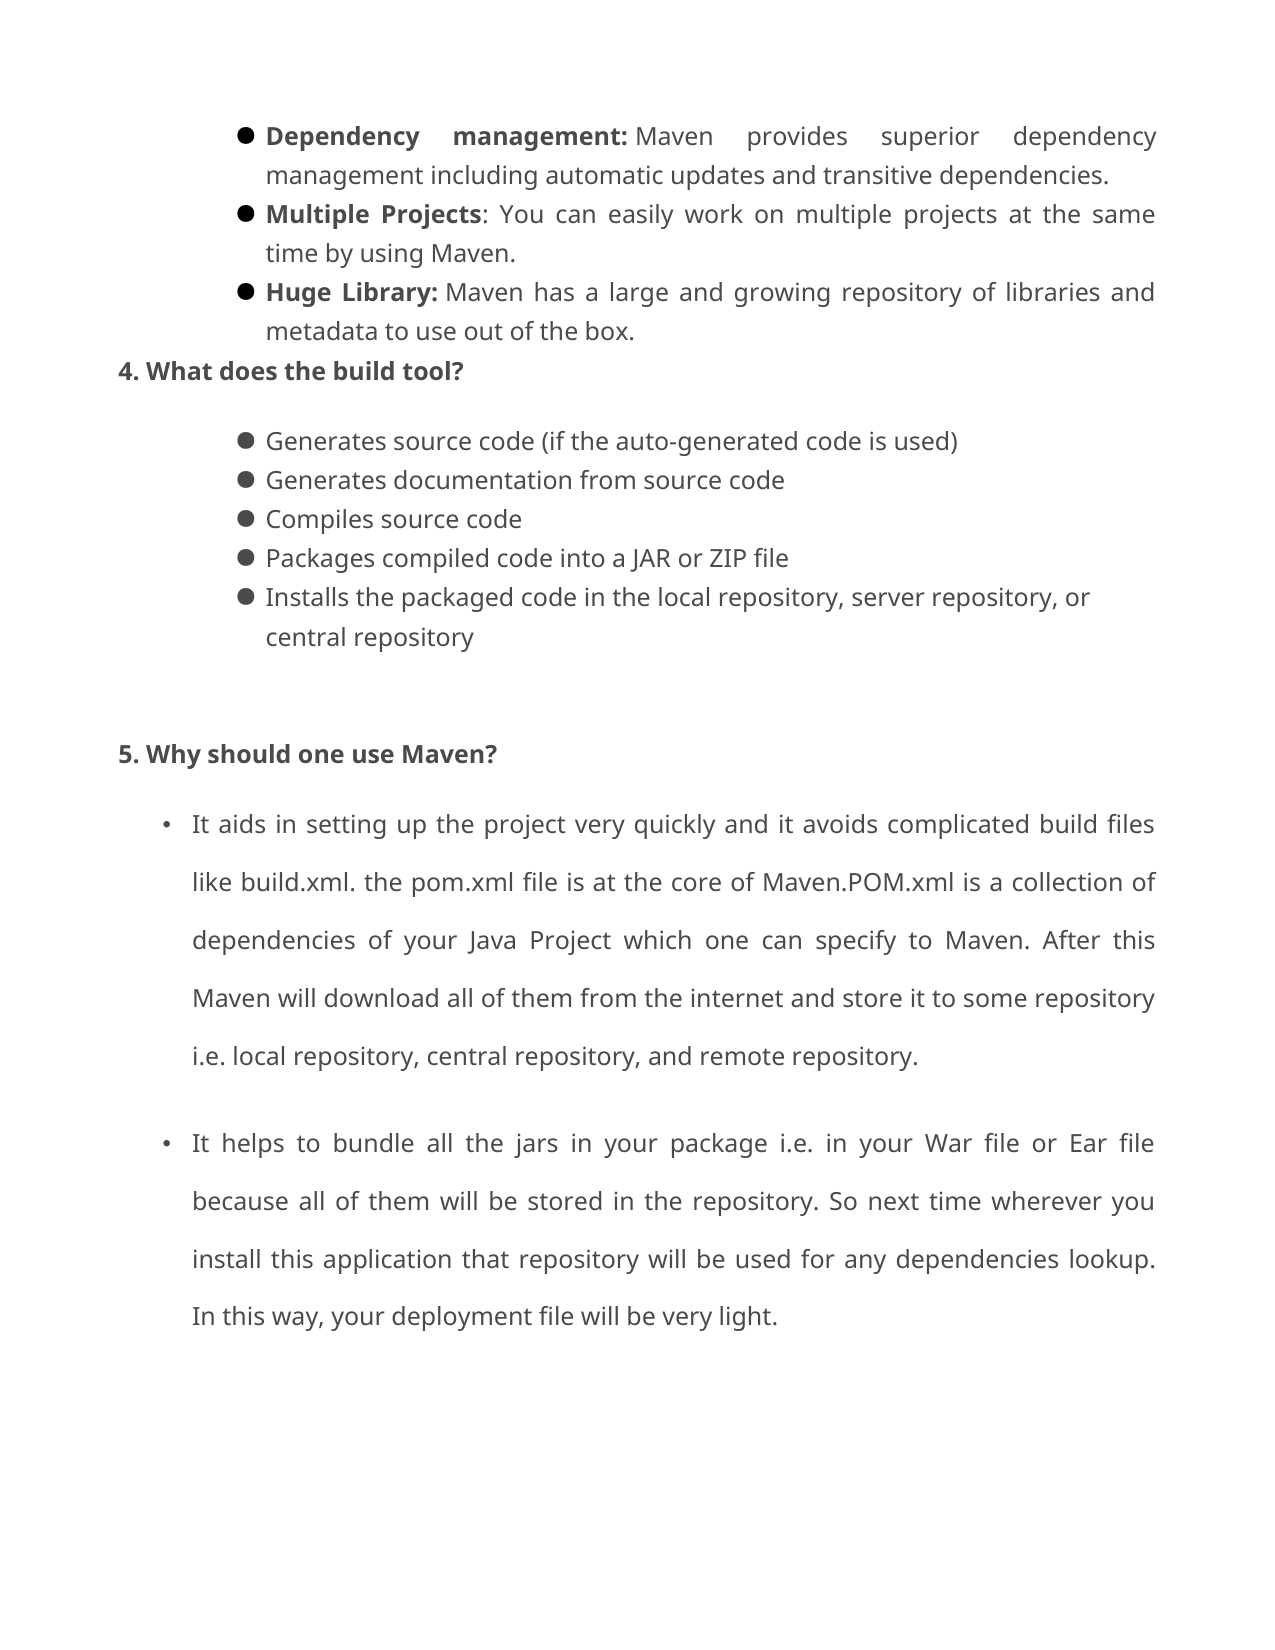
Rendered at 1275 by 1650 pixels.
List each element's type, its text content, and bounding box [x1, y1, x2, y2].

subtitle 5. Why should one use Maven? [118, 737, 1157, 771]
list Generates documentation from source code [236, 463, 1157, 497]
list It helps to bundle all the jars in your package i.e. in your War file or Ear file because all of them will be stored in the repository. So next time wherever you install this application that repository will be used for any dependencies lookup. In this way, your deployment file will be very light. [162, 1126, 1157, 1333]
subtitle 4. What does the build tool? [118, 353, 1157, 387]
list Packages compiled code into a JAR or ZIP file [236, 541, 1157, 575]
list It aids in setting up the project very quickly and it avoids complicated build files like build.xml. the pom.xml file is at the core of Maven.POM.xml is a collection of dependencies of your Java Project which one can specify to Maven. After this Maven will download all of them from the internet and store it to some repository i.e. local repository, central repository, and remote repository. [162, 807, 1157, 1072]
list Multiple Projects: You can easily work on multiple projects at the same time by using Maven. [236, 196, 1157, 270]
list Compiles source code [236, 502, 1157, 536]
list Generates source code (if the auto-generated code is used) [236, 423, 1157, 457]
list Huge Library: Maven has a large and growing repository of libraries and metadata to use out of the box. [236, 275, 1157, 348]
list Dependency management: Maven provides superior dependency management including automatic updates and transitive dependencies. [236, 118, 1157, 191]
list Installs the packaged code in the local repository, server repository, or central repository [236, 580, 1157, 653]
